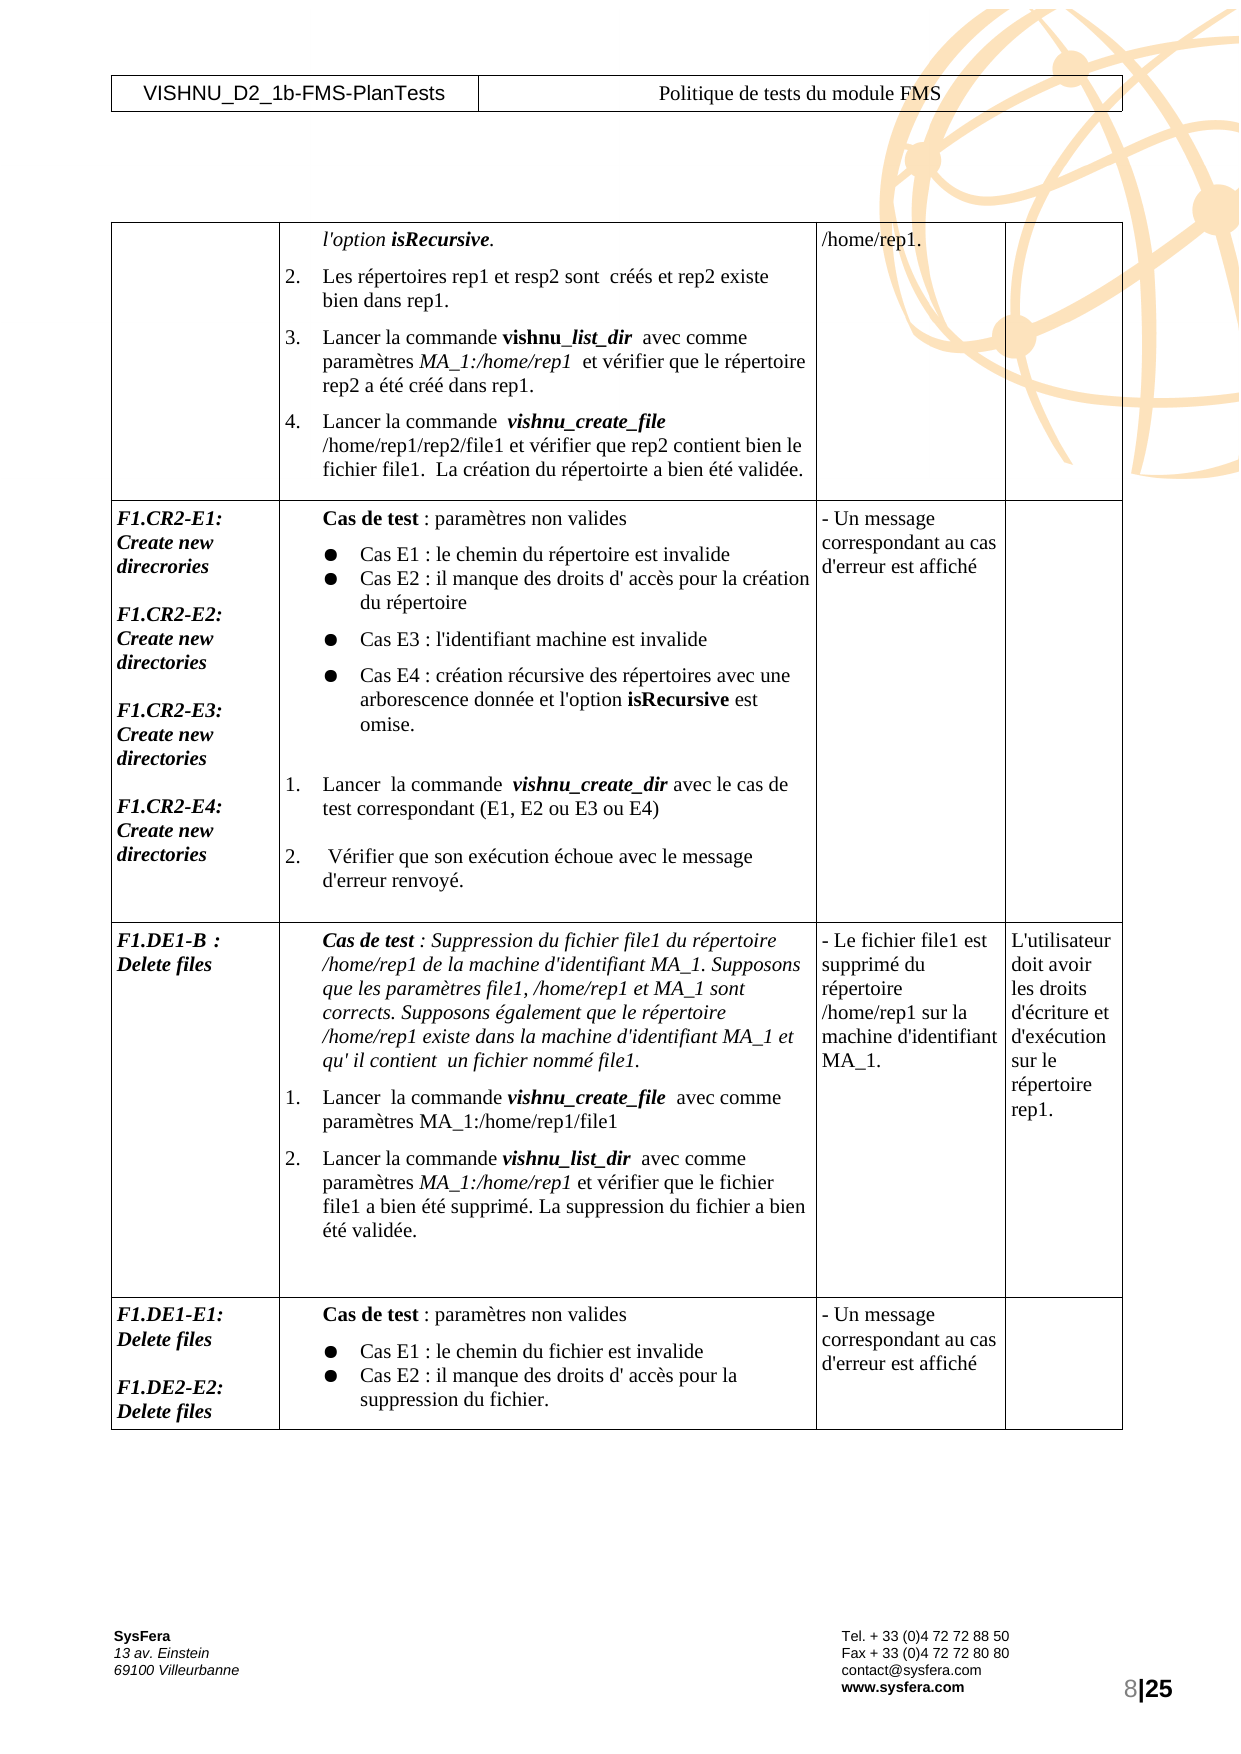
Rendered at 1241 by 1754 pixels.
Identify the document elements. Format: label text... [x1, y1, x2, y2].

picture [112, 223, 279, 479]
picture [817, 223, 1005, 479]
table_cell [1006, 481, 1122, 500]
table_cell Cas de test : paramètres non valides Cas E1 : le chemin du répertoire est invalide Cas E2 : il manque des droits d' accès pour la création du répertoire Cas E3 : l'identifiant machine est invalide Cas E4 : création récursive des répertoires avec une arborescence donnée et l'option isRecursive est omise. Lancer la commande vishnu_create_dir avec le cas de test correspondant (E1, E2 ou E3 ou E4) Vérifier que son exécution échoue avec le message d'erreur renvoyé. [280, 501, 816, 922]
picture [1006, 223, 1122, 479]
table_cell [1006, 1298, 1122, 1429]
table_cell - Un message correspondant au cas d'erreur est affiché [817, 1298, 1005, 1429]
table_cell - Le fichier file1 est supprimé du répertoire /home/rep1 sur la machine d'identifiant MA_1. [817, 923, 1005, 1297]
picture [1, 9, 1239, 479]
table_cell F1.DE1-E1: Delete files F1.DE2-E2: Delete files F1.DE3-E3: Delete files [112, 1298, 279, 1429]
table_cell [1006, 501, 1122, 922]
table_cell Cas de test : paramètres non valides Cas E1 : le chemin du fichier est invalide Cas E2 : il manque des droits d' accès pour la suppression du fichier. Cas E3 : l'identifiant machine est invalide Lancer la commande vishnu_remove_file avec le cas de test correspondant (E1, E2 ou E3) Vérifier que son exécution échoue avec le message d'erreur renvoyé. [280, 1298, 816, 1429]
table_cell - Un message correspondant au cas d'erreur est affiché [817, 501, 1005, 922]
table_cell F1.CR2-E1: Create new direcrories F1.CR2-E2: Create new directories F1.CR2-E3: Create new directories F1.CR2-E4: Create new directories [112, 501, 279, 922]
table_cell [112, 481, 279, 500]
table_cell L'utilisateur doit avoir les droits d'écriture et d'exécution sur le répertoire rep1. [1006, 923, 1122, 1297]
table_cell Cas de test : Suppression du fichier file1 du répertoire /home/rep1 de la machine d'identifiant MA_1. Supposons que les paramètres file1, /home/rep1 et MA_1 sont corrects. Supposons également que le répertoire /home/rep1 existe dans la machine d'identifiant MA_1 et qu' il contient un fichier nommé file1. Lancer la commande vishnu_create_file avec comme paramètres MA_1:/home/rep1/file1 Lancer la commande vishnu_list_dir avec comme paramètres MA_1:/home/rep1 et vérifier que le fichier file1 a bien été supprimé. La suppression du fichier a bien été validée. [280, 923, 816, 1297]
table_cell F1.DE1-B : Delete files [112, 923, 279, 1297]
picture [280, 223, 816, 479]
table_cell -Les répertoires nommé rep1 et rep2 sont créés et rep2 est créé dans le répertoire /home/rep1. [817, 481, 1005, 500]
